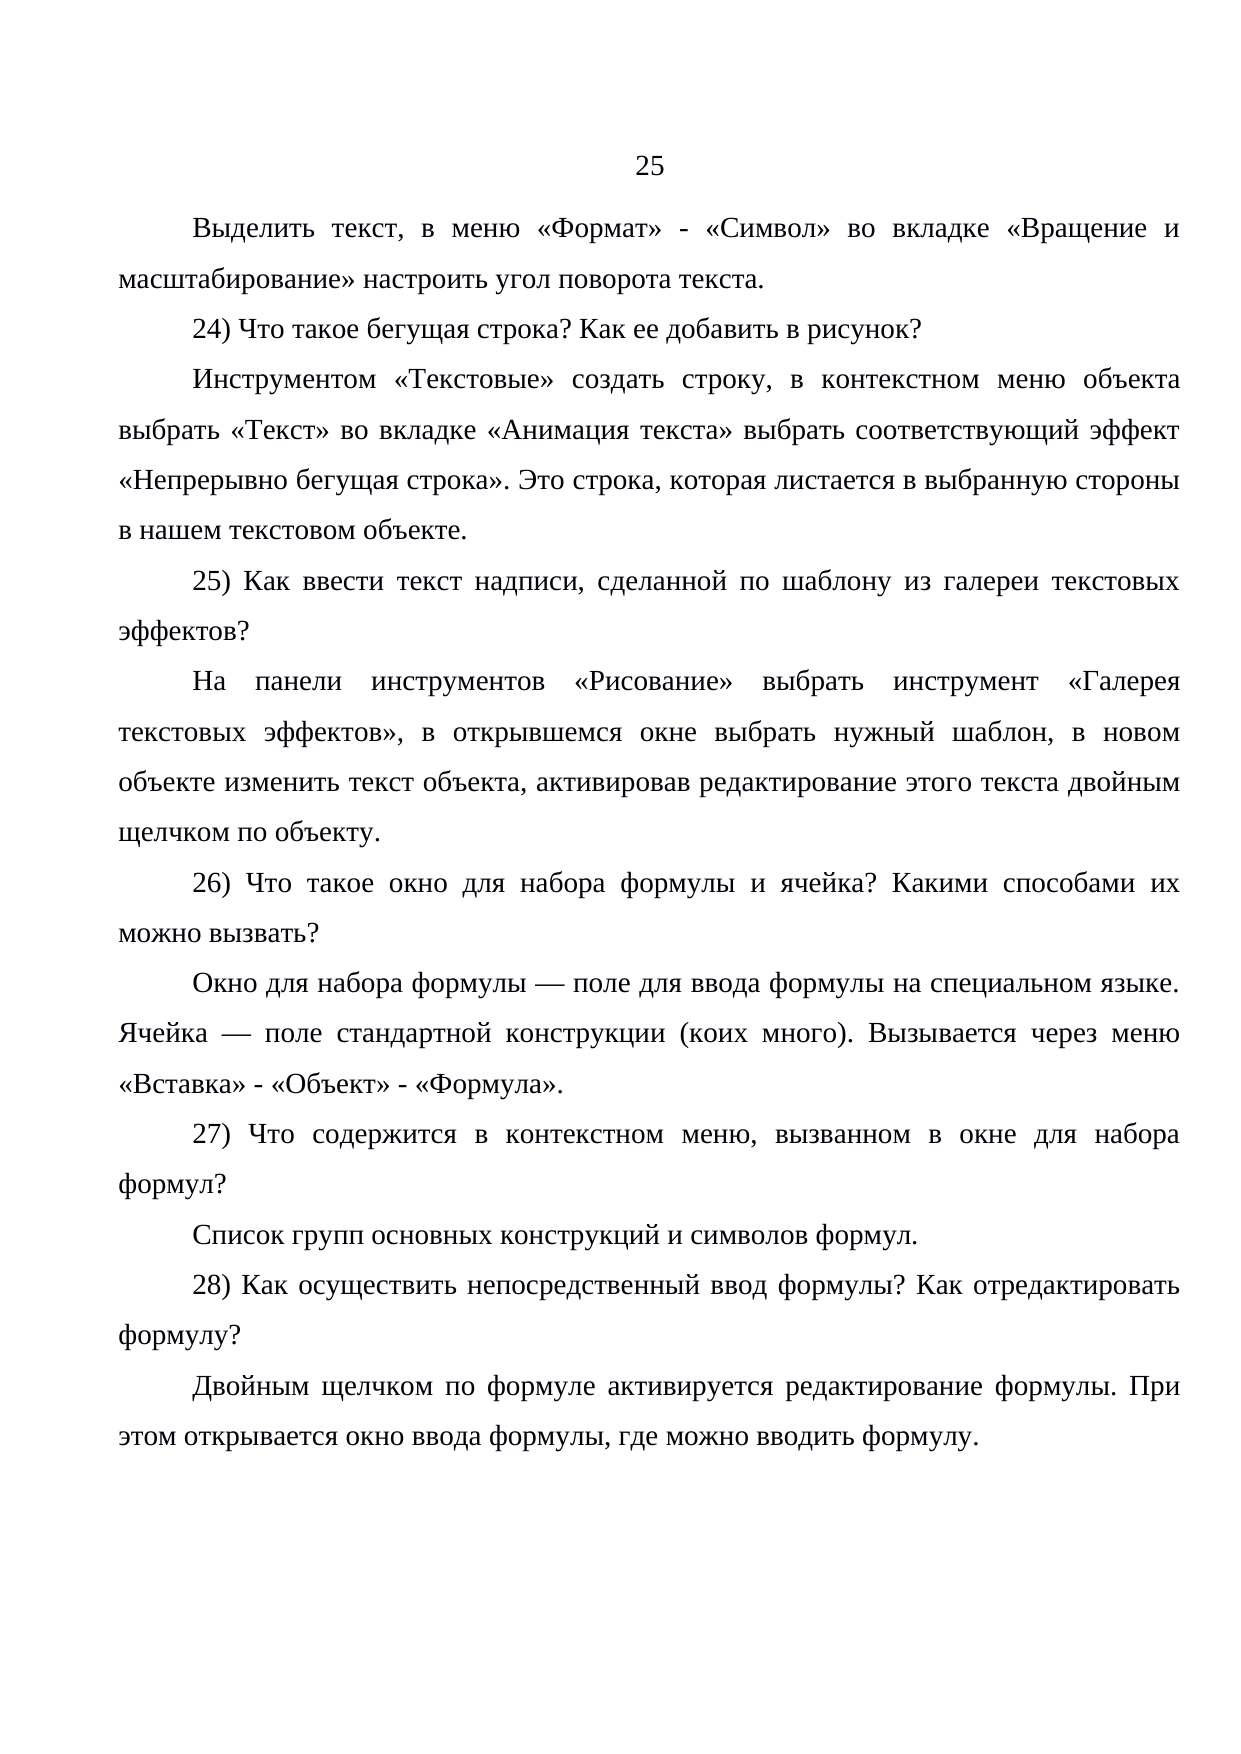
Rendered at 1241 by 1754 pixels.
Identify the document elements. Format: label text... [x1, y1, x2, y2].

text Двойным щелчком по формуле активируется редактирование формулы. При этом открывается окно ввода формулы, где можно вводить формулу. [118, 1368, 1181, 1452]
text На панели инструментов «Рисование» выбрать инструмент «Галерея текстовых эффектов», в открывшемся окне выбрать нужный шаблон, в новом объекте изменить текст объекта, активировав редактирование этого текста двойным щелчком по объекту. [118, 663, 1181, 848]
text Окно для набора формулы — поле для ввода формулы на специальном языке. Ячейка — поле стандартной конструкции (коих много). Вызывается через меню «Вставка» - «Объект» - «Формула». [118, 965, 1181, 1099]
text 25) Как ввести текст надписи, сделанной по шаблону из галереи текстовых эффектов? [118, 563, 1181, 647]
text Список групп основных конструкций и символов формул. [118, 1217, 1181, 1250]
text 26) Что такое окно для набора формулы и ячейка? Какими способами их можно вызвать? [118, 865, 1181, 948]
text Выделить текст, в меню «Формат» - «Символ» во вкладке «Вращение и масштабирование» настроить угол поворота текста. [118, 211, 1181, 294]
text 28) Как осуществить непосредственный ввод формулы? Как отредактировать формулу? [118, 1267, 1181, 1351]
text Инструментом «Текстовые» создать строку, в контекстном меню объекта выбрать «Текст» во вкладке «Анимация текста» выбрать соответствующий эффект «Непрерывно бегущая строка». Это строка, которая листается в выбранную стороны в нашем текстовом объекте. [118, 362, 1181, 546]
text 27) Что содержится в контекстном меню, вызванном в окне для набора формул? [118, 1116, 1181, 1200]
text 24) Что такое бегущая строка? Как ее добавить в рисунок? [118, 311, 1181, 345]
